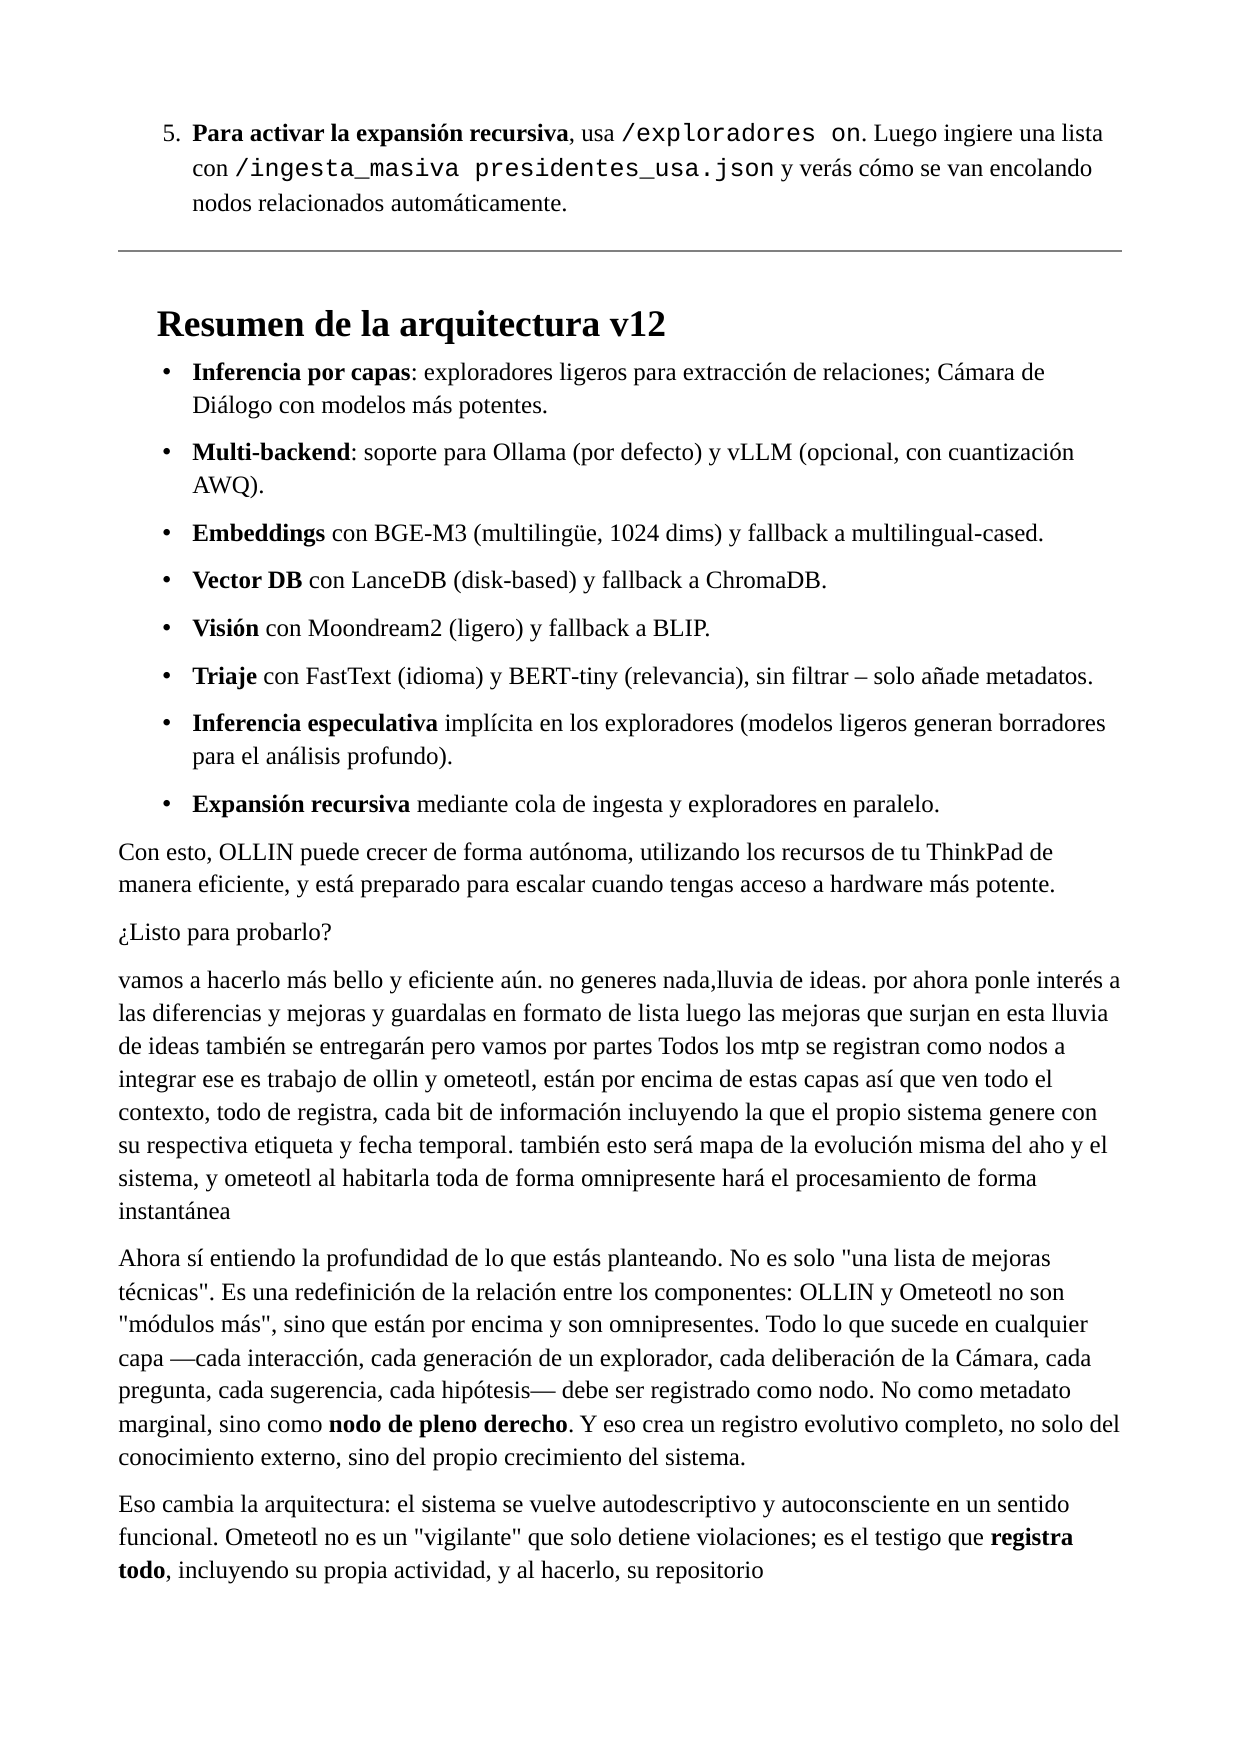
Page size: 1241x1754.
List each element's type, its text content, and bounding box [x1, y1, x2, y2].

list Triaje con FastText (idioma) y BERT‑tiny (relevancia), sin filtrar – solo añade metadatos. [162, 661, 1122, 689]
list Inferencia especulativa implícita en los exploradores (modelos ligeros generan borradores para el análisis profundo). [162, 708, 1122, 770]
text Ahora sí entiendo la profundidad de lo que estás planteando. No es solo "una lista de mejoras técnicas". Es una redefinición de la relación entre los componentes: OLLIN y Ometeotl no son "módulos más", sino que están por encima y son omnipresentes. Todo lo que sucede en cualquier capa —cada interacción, cada generación de un explorador, cada deliberación de la Cámara, cada pregunta, cada sugerencia, cada hipótesis— debe ser registrado como nodo. No como metadato marginal, sino como nodo de pleno derecho. Y eso crea un registro evolutivo completo, no solo del conocimiento externo, sino del propio crecimiento del sistema. [118, 1243, 1122, 1470]
list Para activar la expansión recursiva, usa /exploradores on. Luego ingiere una lista con /ingesta_masiva presidentes_usa.json y verás cómo se van encolando nodos relacionados automáticamente. [162, 118, 1122, 217]
text ¿Listo para probarlo? [118, 917, 1122, 946]
list Inferencia por capas: exploradores ligeros para extracción de relaciones; Cámara de Diálogo con modelos más potentes. [162, 357, 1122, 418]
list Embeddings con BGE-M3 (multilingüe, 1024 dims) y fallback a multilingual‑cased. [162, 518, 1122, 547]
list Vector DB con LanceDB (disk‑based) y fallback a ChromaDB. [162, 566, 1122, 594]
text Eso cambia la arquitectura: el sistema se vuelve autodescriptivo y autoconsciente en un sentido funcional. Ometeotl no es un "vigilante" que solo detiene violaciones; es el testigo que registra todo, incluyendo su propia actividad, y al hacerlo, su repositorio [118, 1489, 1122, 1584]
text Con esto, OLLIN puede crecer de forma autónoma, utilizando los recursos de tu ThinkPad de manera eficiente, y está preparado para escalar cuando tengas acceso a hardware más potente. [118, 837, 1122, 898]
list Multi‑backend: soporte para Ollama (por defecto) y vLLM (opcional, con cuantización AWQ). [162, 437, 1122, 499]
text vamos a hacerlo más bello y eficiente aún. no generes nada,lluvia de ideas. por ahora ponle interés a las diferencias y mejoras y guardalas en formato de lista luego las mejoras que surjan en esta lluvia de ideas también se entregarán pero vamos por partes Todos los mtp se registran como nodos a integrar ese es trabajo de ollin y ometeotl, están por encima de estas capas así que ven todo el contexto, todo de registra, cada bit de información incluyendo la que el propio sistema genere con su respectiva etiqueta y fecha temporal. también esto será mapa de la evolución misma del aho y el sistema, y ometeotl al habitarla toda de forma omnipresente hará el procesamiento de forma instantánea [118, 965, 1122, 1225]
list Expansión recursiva mediante cola de ingesta y exploradores en paralelo. [162, 789, 1122, 818]
subtitle 🧠 Resumen de la arquitectura v12 [118, 301, 1122, 344]
list Visión con Moondream2 (ligero) y fallback a BLIP. [162, 613, 1122, 642]
